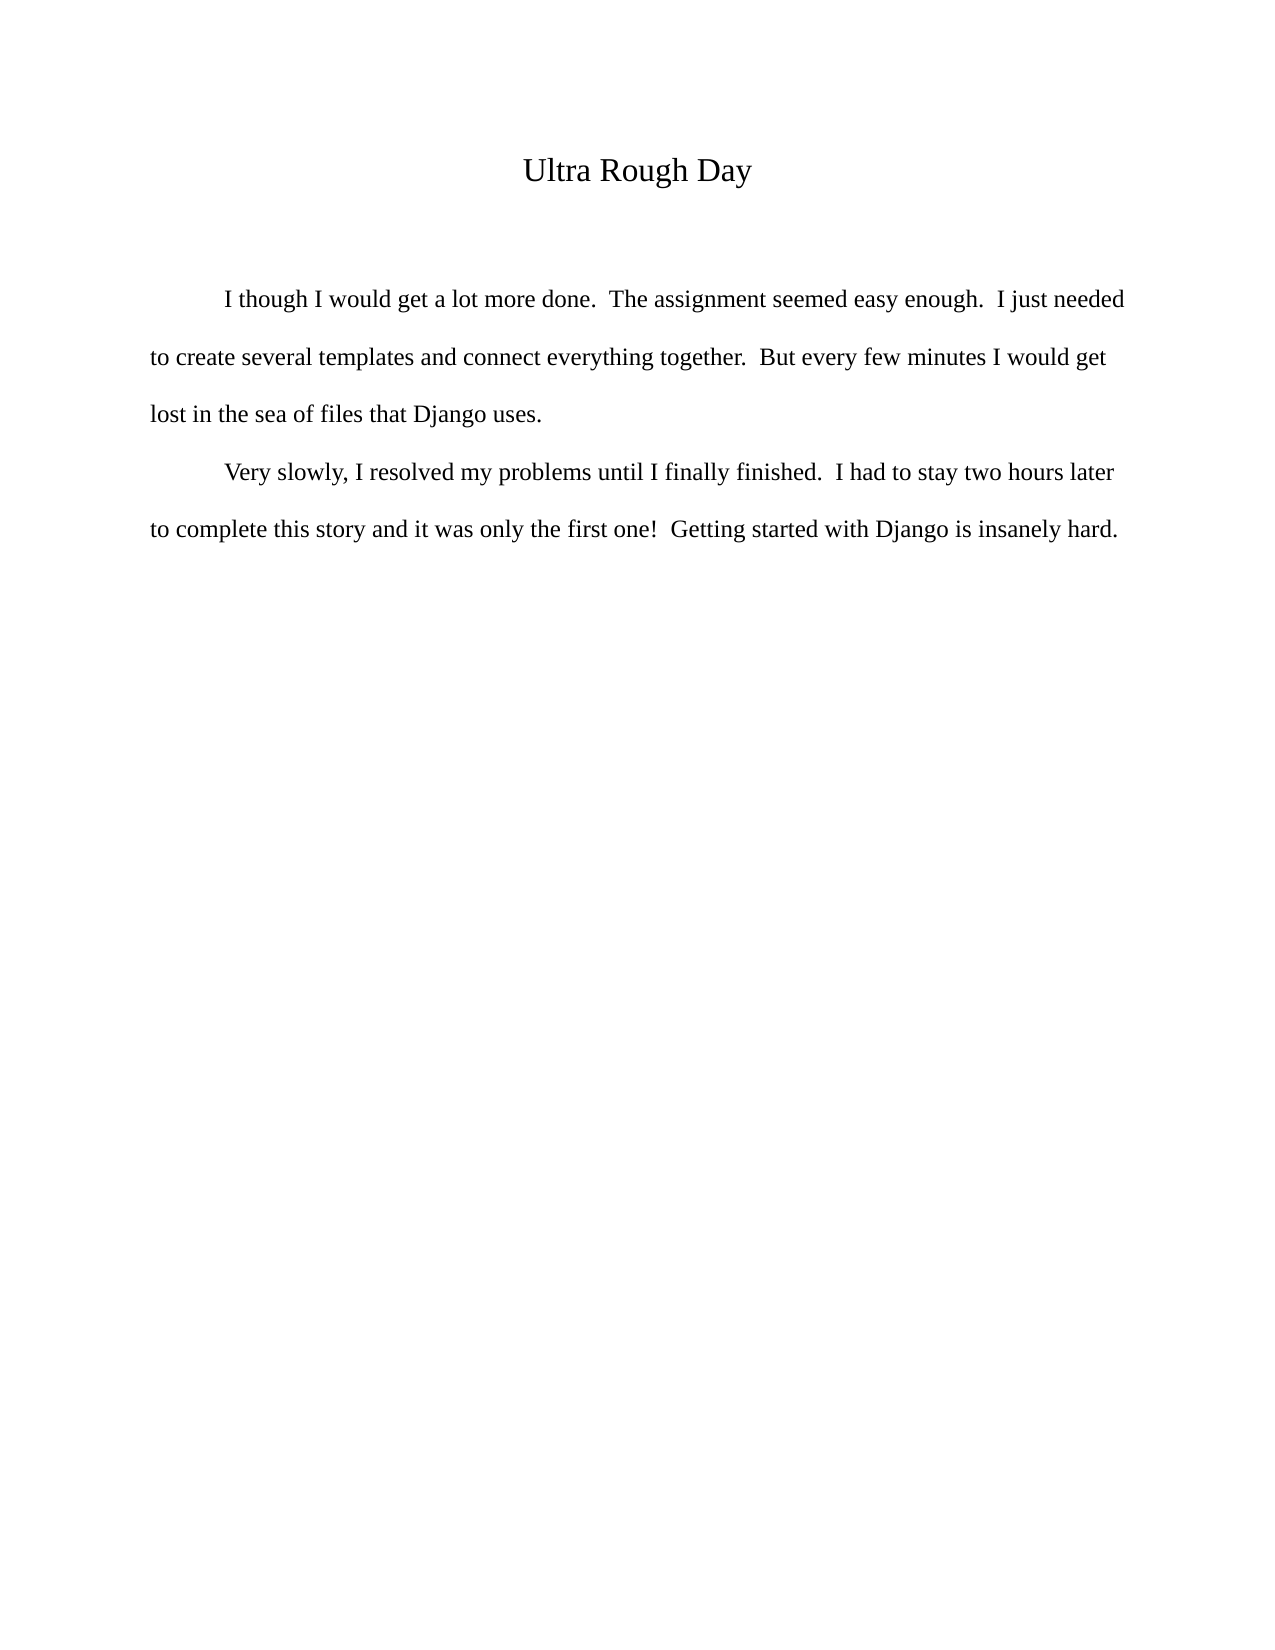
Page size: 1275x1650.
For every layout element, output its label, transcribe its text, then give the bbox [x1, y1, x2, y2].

text Very slowly, I resolved my problems until I finally finished. I had to stay two hours later to complete this story and it was only the first one! Getting started with Django is insanely hard. [150, 457, 1125, 543]
text I though I would get a lot more done. The assignment seemed easy enough. I just needed to create several templates and connect everything together. But every few minutes I would get lost in the sea of files that Django uses. [150, 284, 1125, 428]
text Ultra Rough Day [150, 150, 1125, 188]
